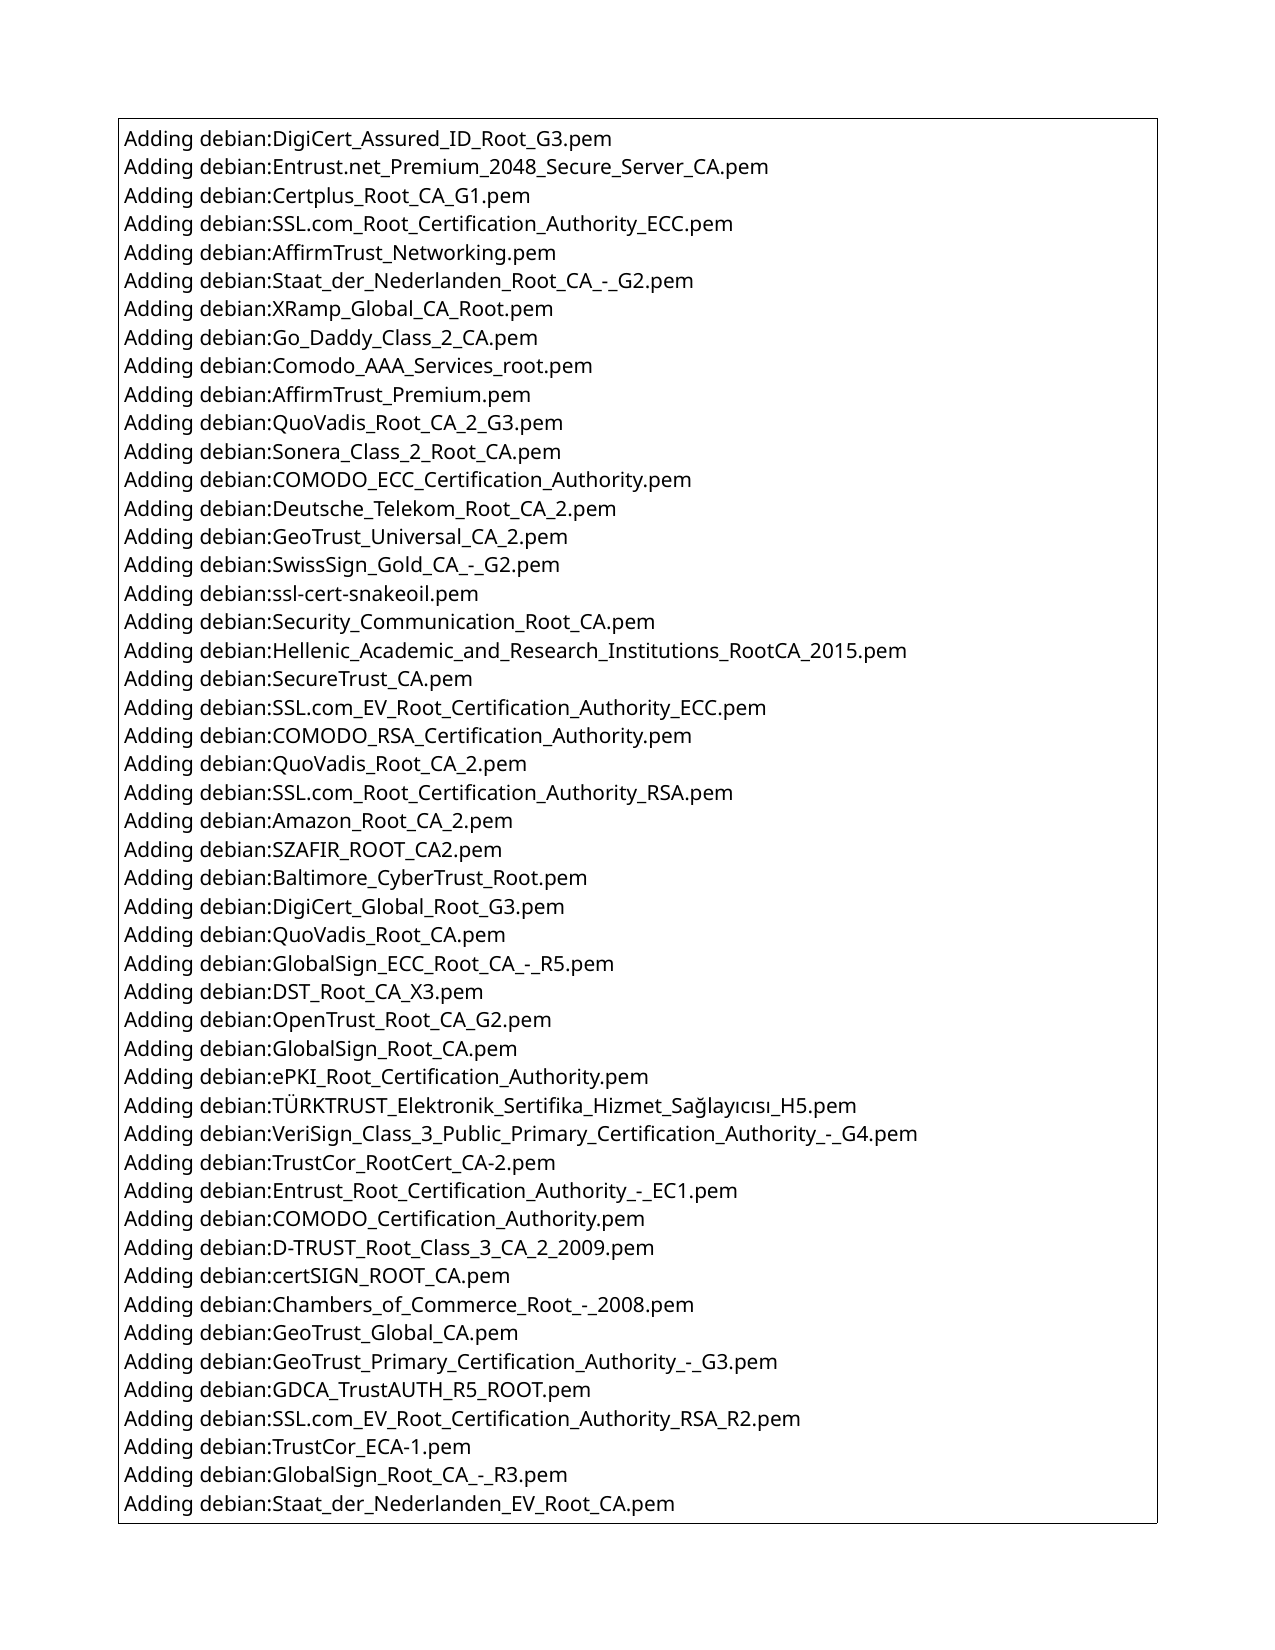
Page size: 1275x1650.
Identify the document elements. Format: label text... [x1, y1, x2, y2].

table_header Adding debian:DigiCert_Assured_ID_Root_G3.pem Adding debian:Entrust.net_Premium_2048_Secure_Server_CA.pem Adding debian:Certplus_Root_CA_G1.pem Adding debian:SSL.com_Root_Certification_Authority_ECC.pem Adding debian:AffirmTrust_Networking.pem Adding debian:Staat_der_Nederlanden_Root_CA_-_G2.pem Adding debian:XRamp_Global_CA_Root.pem Adding debian:Go_Daddy_Class_2_CA.pem Adding debian:Comodo_AAA_Services_root.pem Adding debian:AffirmTrust_Premium.pem Adding debian:QuoVadis_Root_CA_2_G3.pem Adding debian:Sonera_Class_2_Root_CA.pem Adding debian:COMODO_ECC_Certification_Authority.pem Adding debian:Deutsche_Telekom_Root_CA_2.pem Adding debian:GeoTrust_Universal_CA_2.pem Adding debian:SwissSign_Gold_CA_-_G2.pem Adding debian:ssl-cert-snakeoil.pem Adding debian:Security_Communication_Root_CA.pem Adding debian:Hellenic_Academic_and_Research_Institutions_RootCA_2015.pem Adding debian:SecureTrust_CA.pem Adding debian:SSL.com_EV_Root_Certification_Authority_ECC.pem Adding debian:COMODO_RSA_Certification_Authority.pem Adding debian:QuoVadis_Root_CA_2.pem Adding debian:SSL.com_Root_Certification_Authority_RSA.pem Adding debian:Amazon_Root_CA_2.pem Adding debian:SZAFIR_ROOT_CA2.pem Adding debian:Baltimore_CyberTrust_Root.pem Adding debian:DigiCert_Global_Root_G3.pem Adding debian:QuoVadis_Root_CA.pem Adding debian:GlobalSign_ECC_Root_CA_-_R5.pem Adding debian:DST_Root_CA_X3.pem Adding debian:OpenTrust_Root_CA_G2.pem Adding debian:GlobalSign_Root_CA.pem Adding debian:ePKI_Root_Certification_Authority.pem Adding debian:TÜRKTRUST_Elektronik_Sertifika_Hizmet_Sağlayıcısı_H5.pem Adding debian:VeriSign_Class_3_Public_Primary_Certification_Authority_-_G4.pem Adding debian:TrustCor_RootCert_CA-2.pem Adding debian:Entrust_Root_Certification_Authority_-_EC1.pem Adding debian:COMODO_Certification_Authority.pem Adding debian:D-TRUST_Root_Class_3_CA_2_2009.pem Adding debian:certSIGN_ROOT_CA.pem Adding debian:Chambers_of_Commerce_Root_-_2008.pem Adding debian:GeoTrust_Global_CA.pem Adding debian:GeoTrust_Primary_Certification_Authority_-_G3.pem Adding debian:GDCA_TrustAUTH_R5_ROOT.pem Adding debian:SSL.com_EV_Root_Certification_Authority_RSA_R2.pem Adding debian:TrustCor_ECA-1.pem Adding debian:GlobalSign_Root_CA_-_R3.pem Adding debian:Staat_der_Nederlanden_EV_Root_CA.pem [119, 119, 1157, 1523]
